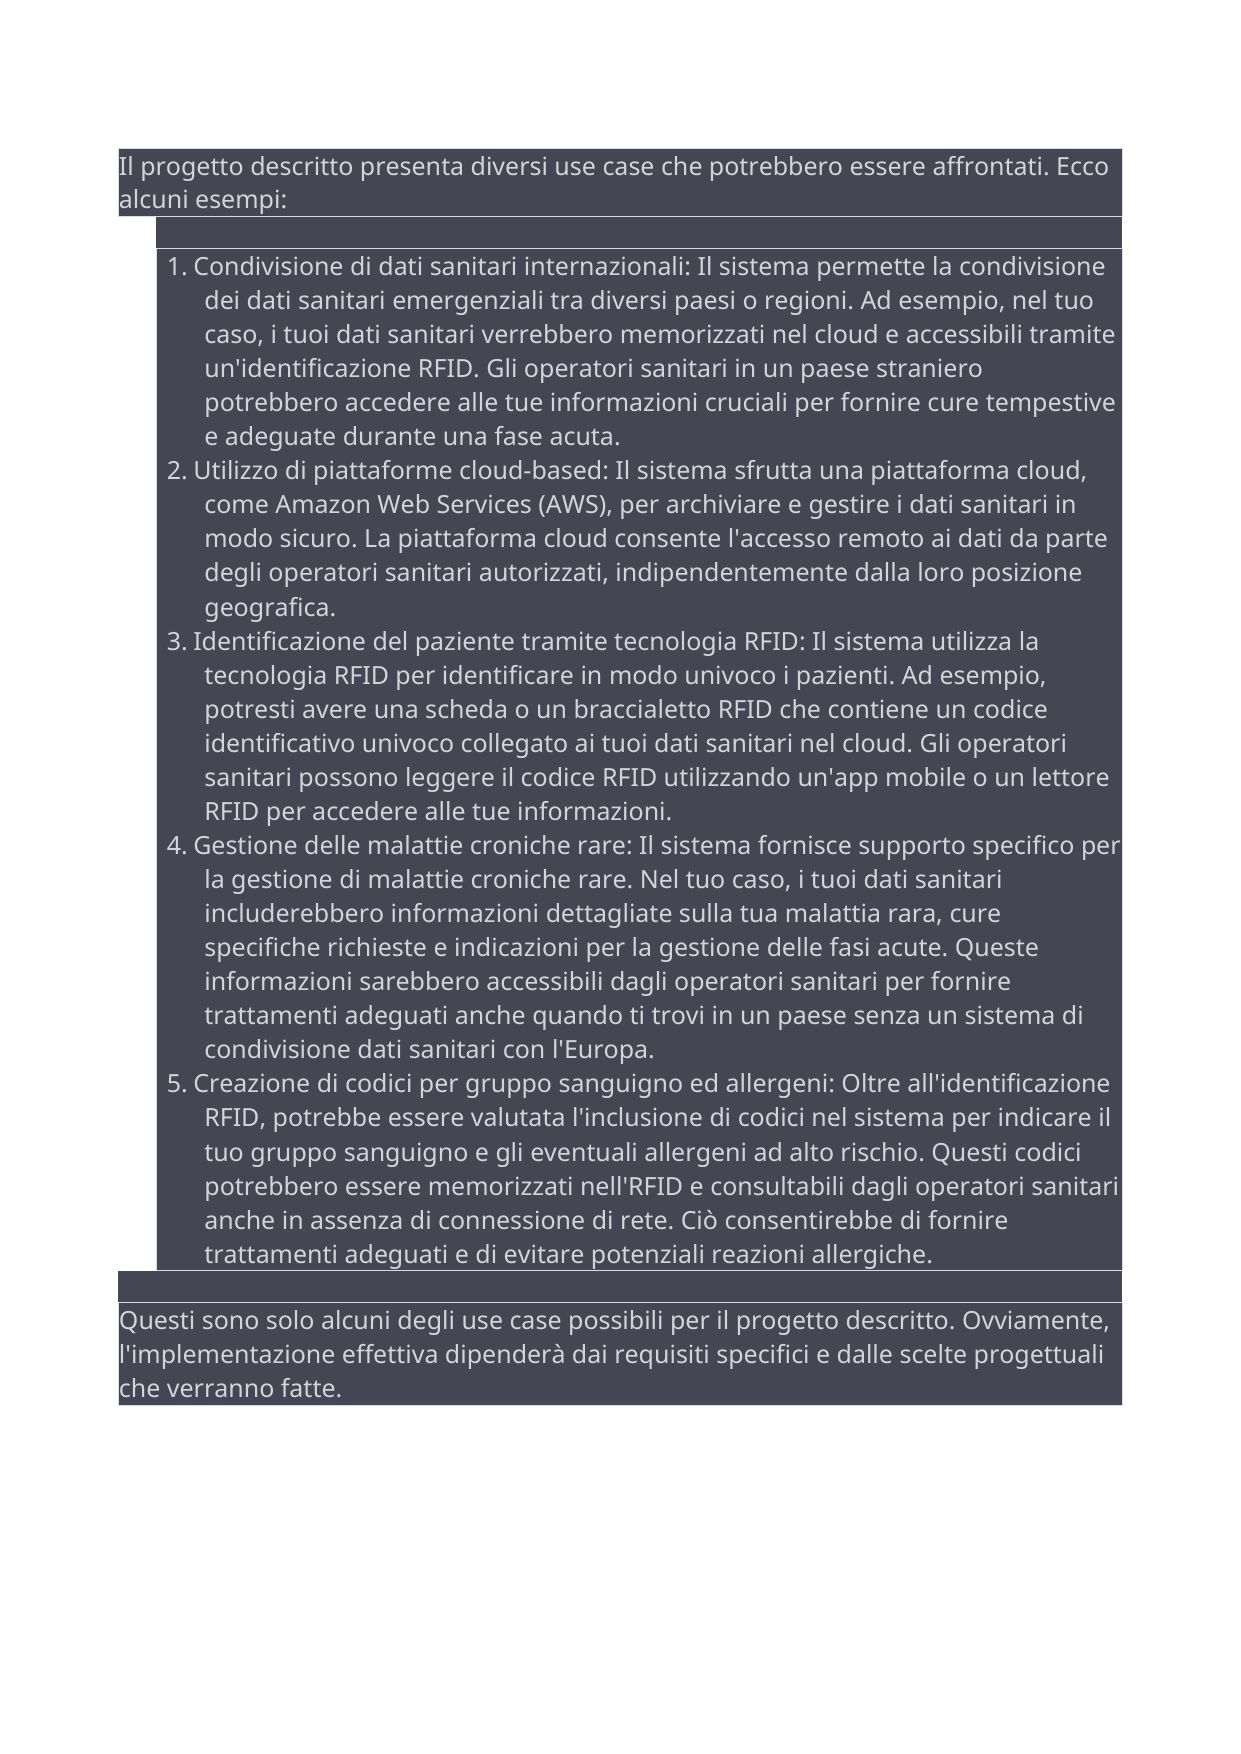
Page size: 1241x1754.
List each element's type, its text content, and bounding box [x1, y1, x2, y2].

list Identificazione del paziente tramite tecnologia RFID: Il sistema utilizza la tecnologia RFID per identificare in modo univoco i pazienti. Ad esempio, potresti avere una scheda o un braccialetto RFID che contiene un codice identificativo univoco collegato ai tuoi dati sanitari nel cloud. Gli operatori sanitari possono leggere il codice RFID utilizzando un'app mobile o un lettore RFID per accedere alle tue informazioni. [157, 623, 1122, 827]
list Creazione di codici per gruppo sanguigno ed allergeni: Oltre all'identificazione RFID, potrebbe essere valutata l'inclusione di codici nel sistema per indicare il tuo gruppo sanguigno e gli eventuali allergeni ad alto rischio. Questi codici potrebbero essere memorizzati nell'RFID e consultabili dagli operatori sanitari anche in assenza di connessione di rete. Ciò consentirebbe di fornire trattamenti adeguati e di evitare potenziali reazioni allergiche. [157, 1066, 1122, 1270]
list Condivisione di dati sanitari internazionali: Il sistema permette la condivisione dei dati sanitari emergenziali tra diversi paesi o regioni. Ad esempio, nel tuo caso, i tuoi dati sanitari verrebbero memorizzati nel cloud e accessibili tramite un'identificazione RFID. Gli operatori sanitari in un paese straniero potrebbero accedere alle tue informazioni cruciali per fornire cure tempestive e adeguate durante una fase acuta. [157, 249, 1122, 452]
list Gestione delle malattie croniche rare: Il sistema fornisce supporto specifico per la gestione di malattie croniche rare. Nel tuo caso, i tuoi dati sanitari includerebbero informazioni dettagliate sulla tua malattia rara, cure specifiche richieste e indicazioni per la gestione delle fasi acute. Queste informazioni sarebbero accessibili dagli operatori sanitari per fornire trattamenti adeguati anche quando ti trovi in un paese senza un sistema di condivisione dati sanitari con l'Europa. [157, 827, 1122, 1066]
list Utilizzo di piattaforme cloud-based: Il sistema sfrutta una piattaforma cloud, come Amazon Web Services (AWS), per archiviare e gestire i dati sanitari in modo sicuro. La piattaforma cloud consente l'accesso remoto ai dati da parte degli operatori sanitari autorizzati, indipendentemente dalla loro posizione geografica. [157, 452, 1122, 623]
text Questi sono solo alcuni degli use case possibili per il progetto descritto. Ovviamente, l'implementazione effettiva dipenderà dai requisiti specifici e dalle scelte progettuali che verranno fatte. [119, 1303, 1122, 1405]
text Il progetto descritto presenta diversi use case che potrebbero essere affrontati. Ecco alcuni esempi: [119, 149, 1122, 216]
